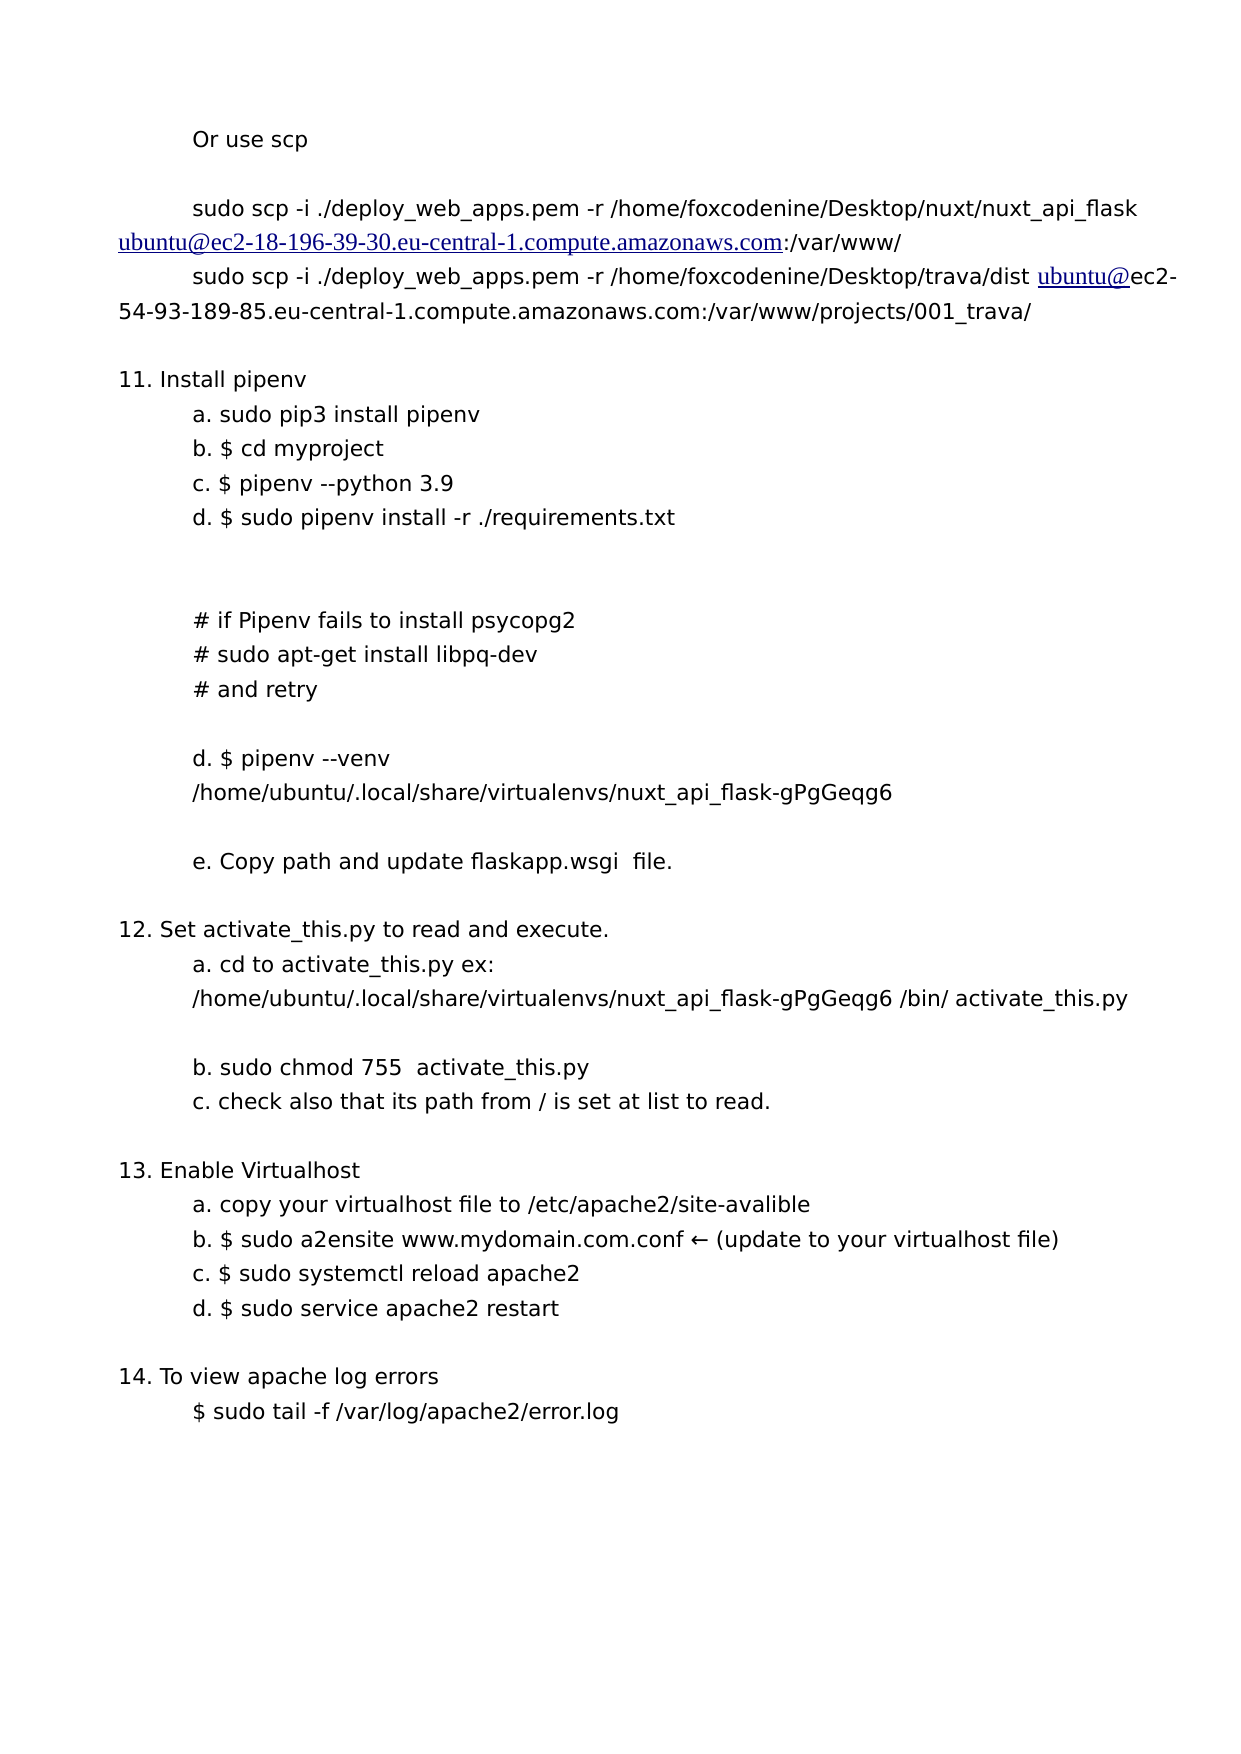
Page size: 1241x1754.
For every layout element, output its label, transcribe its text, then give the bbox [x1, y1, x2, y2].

text sudo scp -i ./deploy_web_apps.pem -r /home/foxcodenine/Desktop/trava/dist ubuntu@ec2-54-93-189-85.eu-central-1.compute.amazonaws.com:/var/www/projects/001_trava/ [118, 256, 1181, 324]
text c. $ pipenv --python 3.9 [118, 462, 1181, 496]
text d. $ sudo service apache2 restart [118, 1287, 1181, 1321]
text b. $ sudo a2ensite www.mydomain.com.conf ← (update to your virtualhost file) [118, 1218, 1181, 1252]
text Or use scp [118, 118, 1181, 152]
text /home/ubuntu/.local/share/virtualenvs/nuxt_api_flask-gPgGeqg6 /bin/ activate_this.py [118, 977, 1181, 1012]
text # sudo apt-get install libpq-dev [118, 634, 1181, 668]
text sudo scp -i ./deploy_web_apps.pem -r /home/foxcodenine/Desktop/nuxt/nuxt_api_flask ubuntu@ec2-18-196-39-30.eu-central-1.compute.amazonaws.com:/var/www/ [118, 187, 1181, 256]
text d. $ pipenv --venv [118, 737, 1181, 771]
text /home/ubuntu/.local/share/virtualenvs/nuxt_api_flask-gPgGeqg6 [118, 771, 1181, 806]
text d. $ sudo pipenv install -r ./requirements.txt [118, 496, 1181, 531]
text c. $ sudo systemctl reload apache2 [118, 1252, 1181, 1287]
text a. copy your virtualhost file to /etc/apache2/site-avalible [118, 1184, 1181, 1218]
text b. $ cd myproject [118, 427, 1181, 462]
text 11. Install pipenv [118, 359, 1181, 393]
text # if Pipenv fails to install psycopg2 [118, 599, 1181, 634]
text 13. Enable Virtualhost [118, 1149, 1181, 1184]
text a. cd to activate_this.py ex: [118, 943, 1181, 977]
text 14. To view apache log errors [118, 1356, 1181, 1390]
text a. sudo pip3 install pipenv [118, 393, 1181, 427]
text # and retry [118, 668, 1181, 702]
text 12. Set activate_this.py to read and execute. [118, 909, 1181, 943]
text b. sudo chmod 755 activate_this.py [118, 1046, 1181, 1081]
text c. check also that its path from / is set at list to read. [118, 1081, 1181, 1115]
text e. Copy path and update flaskapp.wsgi file. [118, 840, 1181, 874]
text $ sudo tail -f /var/log/apache2/error.log [118, 1390, 1181, 1424]
